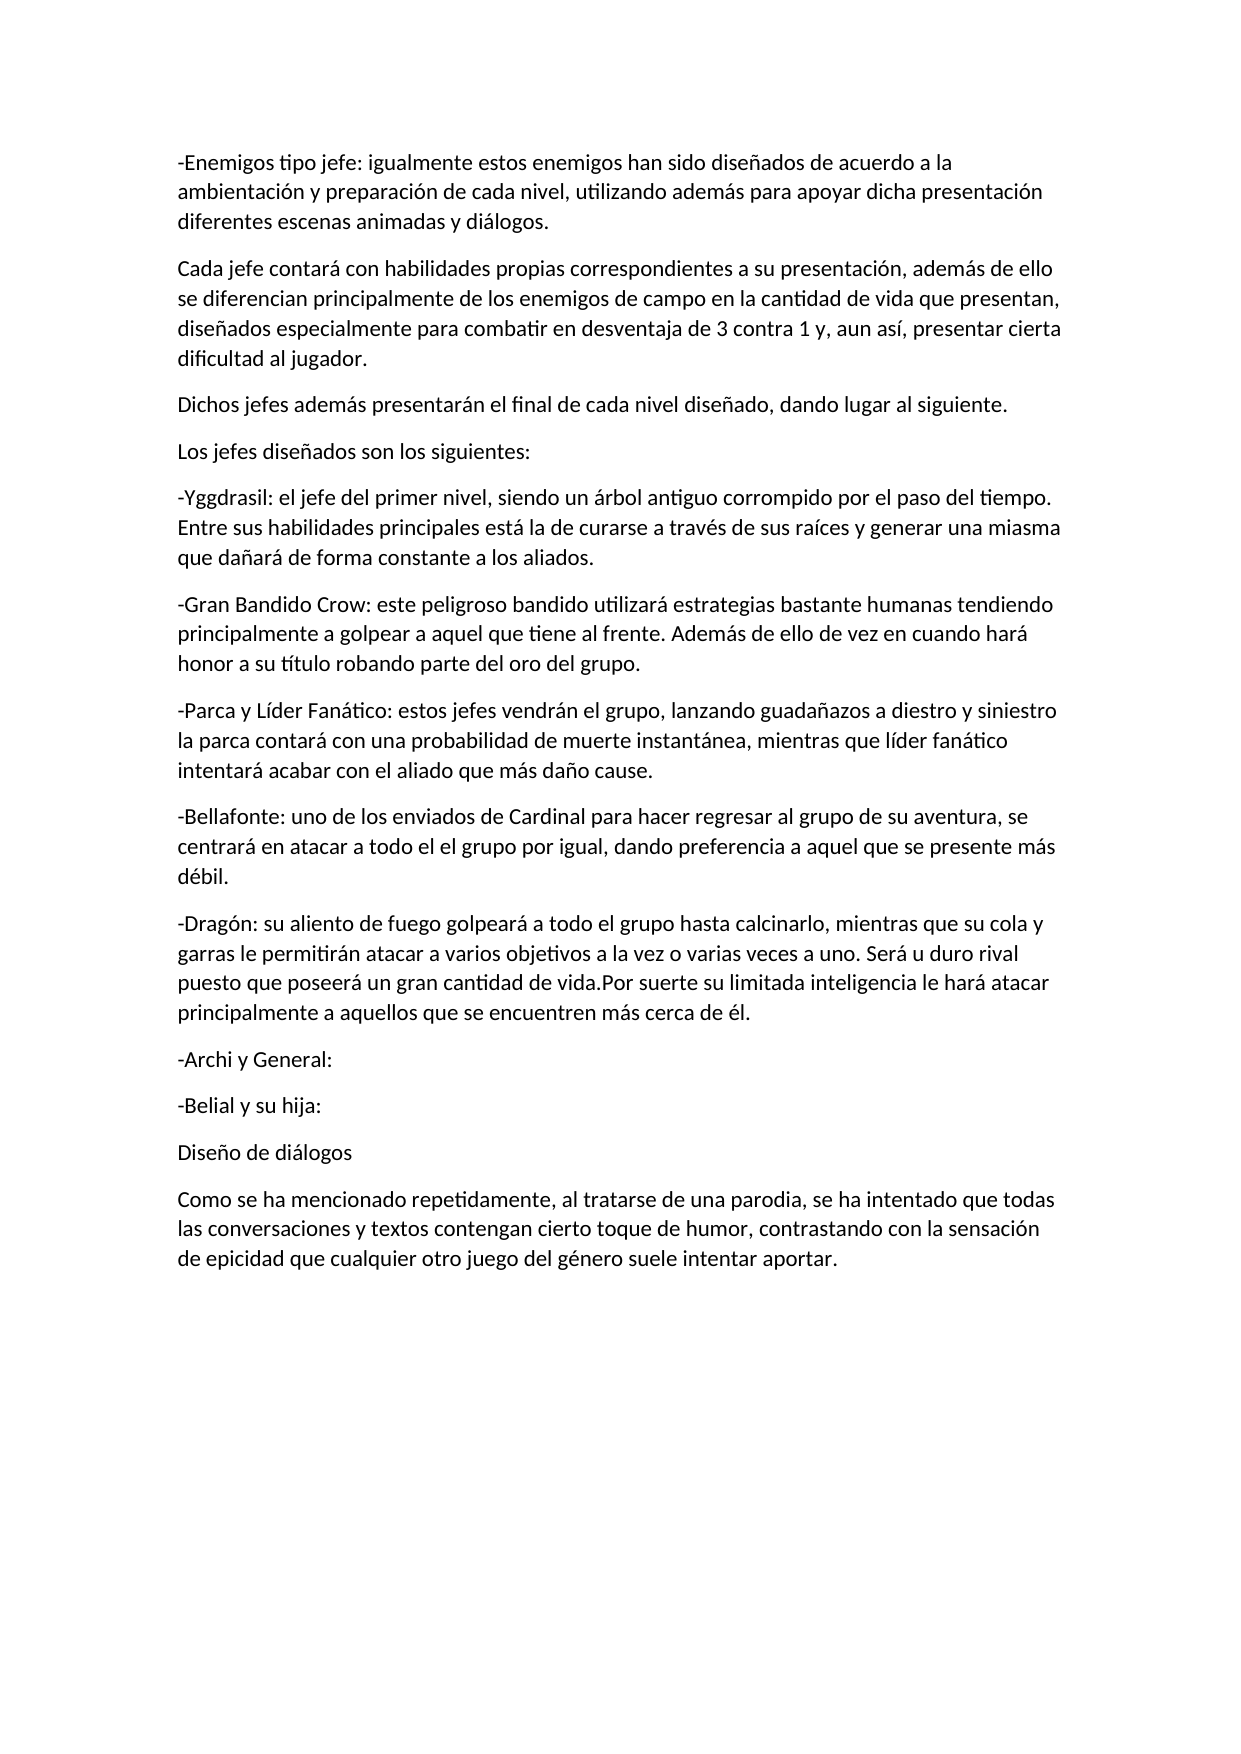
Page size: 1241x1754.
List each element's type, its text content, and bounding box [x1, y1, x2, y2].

text -Bellafonte: uno de los enviados de Cardinal para hacer regresar al grupo de su aventura, se centrará en atacar a todo el el grupo por igual, dando preferencia a aquel que se presente más débil. [177, 802, 1063, 890]
text -Archi y General: [177, 1045, 1063, 1073]
text -Gran Bandido Crow: este peligroso bandido utilizará estrategias bastante humanas tendiendo principalmente a golpear a aquel que tiene al frente. Además de ello de vez en cuando hará honor a su título robando parte del oro del grupo. [177, 590, 1063, 677]
text Cada jefe contará con habilidades propias correspondientes a su presentación, además de ello se diferencian principalmente de los enemigos de campo en la cantidad de vida que presentan, diseñados especialmente para combatir en desventaja de 3 contra 1 y, aun así, presentar cierta dificultad al jugador. [177, 254, 1063, 372]
text Los jefes diseñados son los siguientes: [177, 437, 1063, 465]
text -Belial y su hija: [177, 1092, 1063, 1119]
text Dichos jefes además presentarán el final de cada nivel diseñado, dando lugar al siguiente. [177, 390, 1063, 418]
text -Dragón: su aliento de fuego golpeará a todo el grupo hasta calcinarlo, mientras que su cola y garras le permitirán atacar a varios objetivos a la vez o varias veces a uno. Será u duro rival puesto que poseerá un gran cantidad de vida.Por suerte su limitada inteligencia le hará atacar principalmente a aquellos que se encuentren más cerca de él. [177, 909, 1063, 1026]
text Como se ha mencionado repetidamente, al tratarse de una parodia, se ha intentado que todas las conversaciones y textos contengan cierto toque de humor, contrastando con la sensación de epicidad que cualquier otro juego del género suele intentar aportar. [177, 1185, 1063, 1272]
text -Enemigos tipo jefe: igualmente estos enemigos han sido diseñados de acuerdo a la ambientación y preparación de cada nivel, utilizando además para apoyar dicha presentación diferentes escenas animadas y diálogos. [177, 148, 1063, 235]
text -Yggdrasil: el jefe del primer nivel, siendo un árbol antiguo corrompido por el paso del tiempo. Entre sus habilidades principales está la de curarse a través de sus raíces y generar una miasma que dañará de forma constante a los aliados. [177, 483, 1063, 571]
text -Parca y Líder Fanático: estos jefes vendrán el grupo, lanzando guadañazos a diestro y siniestro la parca contará con una probabilidad de muerte instantánea, mientras que líder fanático intentará acabar con el aliado que más daño cause. [177, 696, 1063, 784]
text Diseño de diálogos [177, 1138, 1063, 1166]
